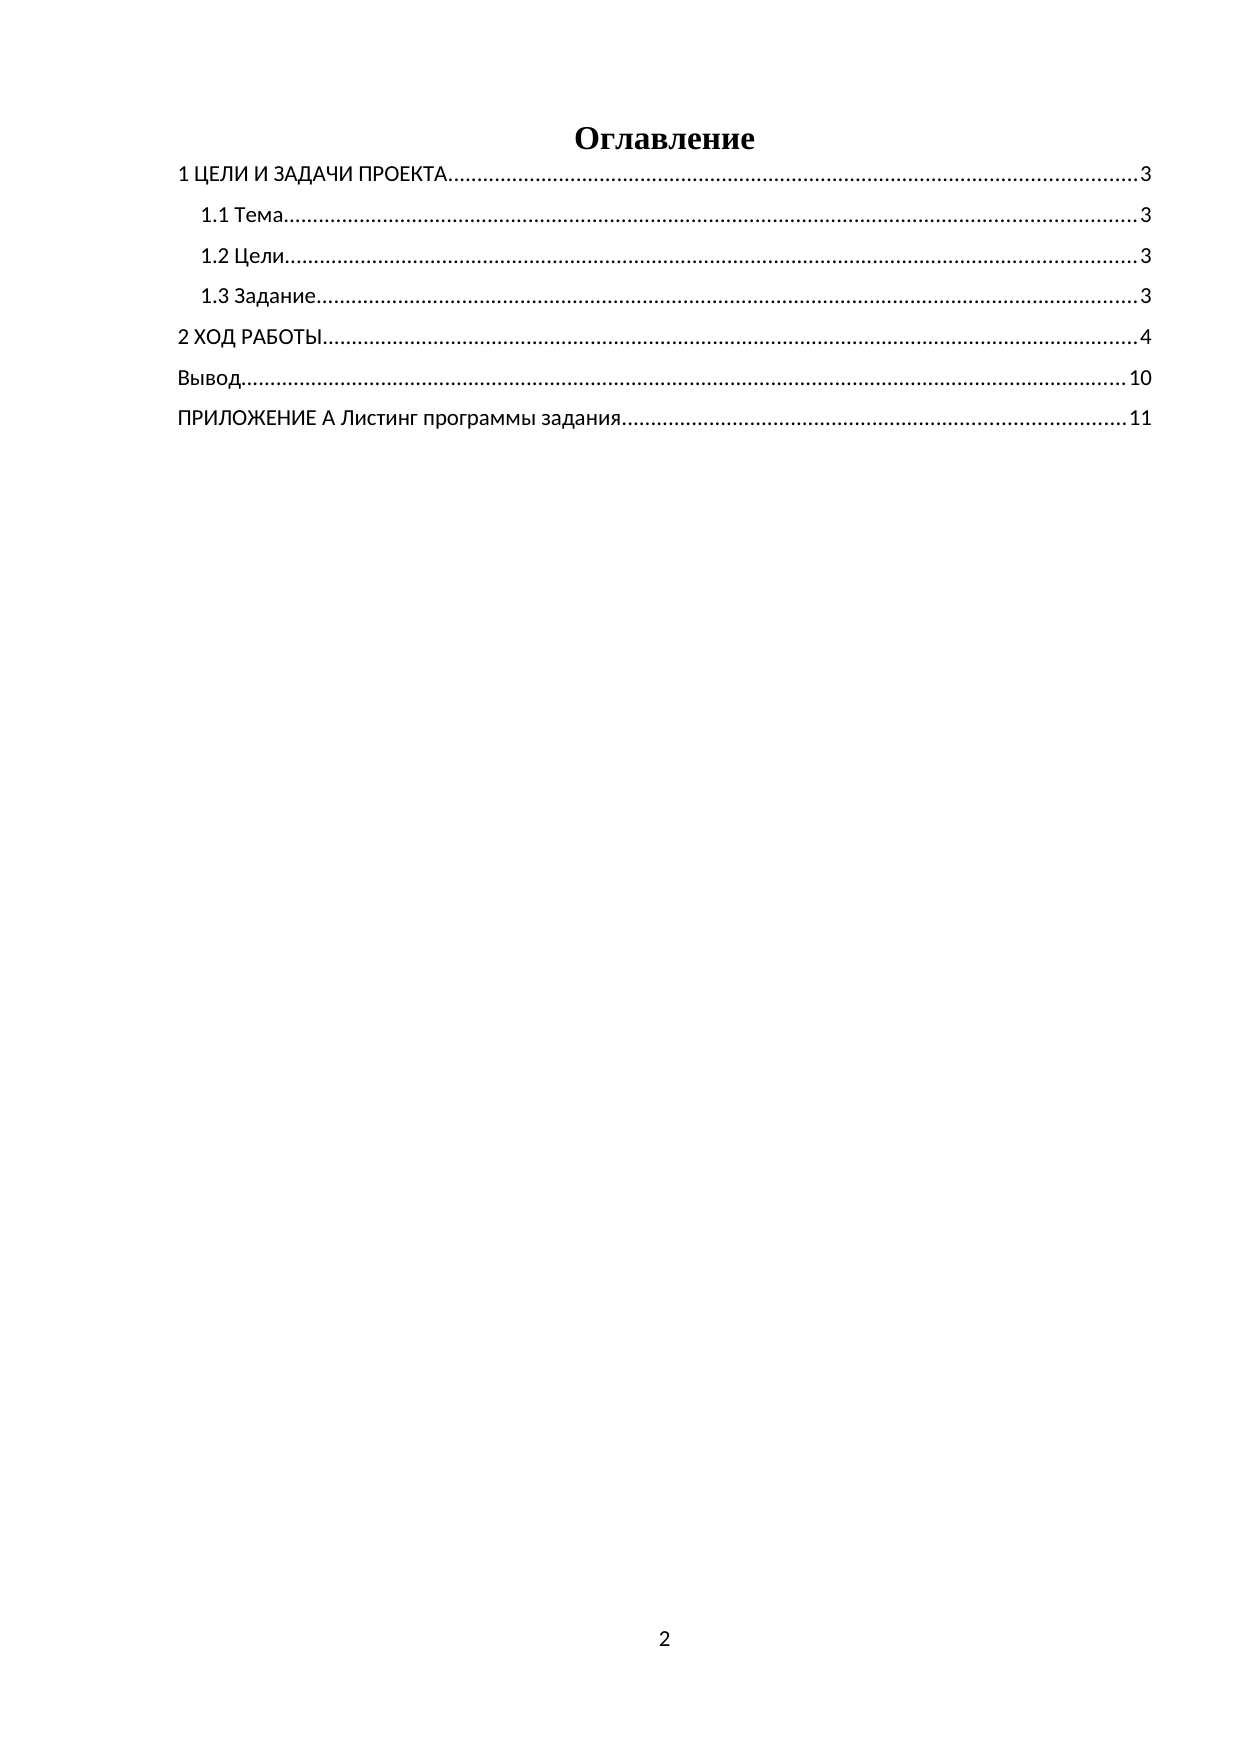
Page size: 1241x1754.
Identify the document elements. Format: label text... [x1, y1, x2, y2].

text 1 ЦЕЛИ И ЗАДАЧИ ПРОЕКТА 3 [177, 159, 1152, 187]
text ПРИЛОЖЕНИЕ А Листинг программы задания 11 [177, 403, 1152, 431]
subtitle Оглавление [177, 118, 1152, 156]
text 2 ХОД РАБОТЫ 4 [177, 322, 1152, 350]
text Вывод 10 [177, 363, 1152, 391]
text 1.1 Тема 3 [200, 200, 1152, 228]
text 1.3 Задание 3 [200, 281, 1152, 309]
text 1.2 Цели 3 [200, 241, 1152, 269]
